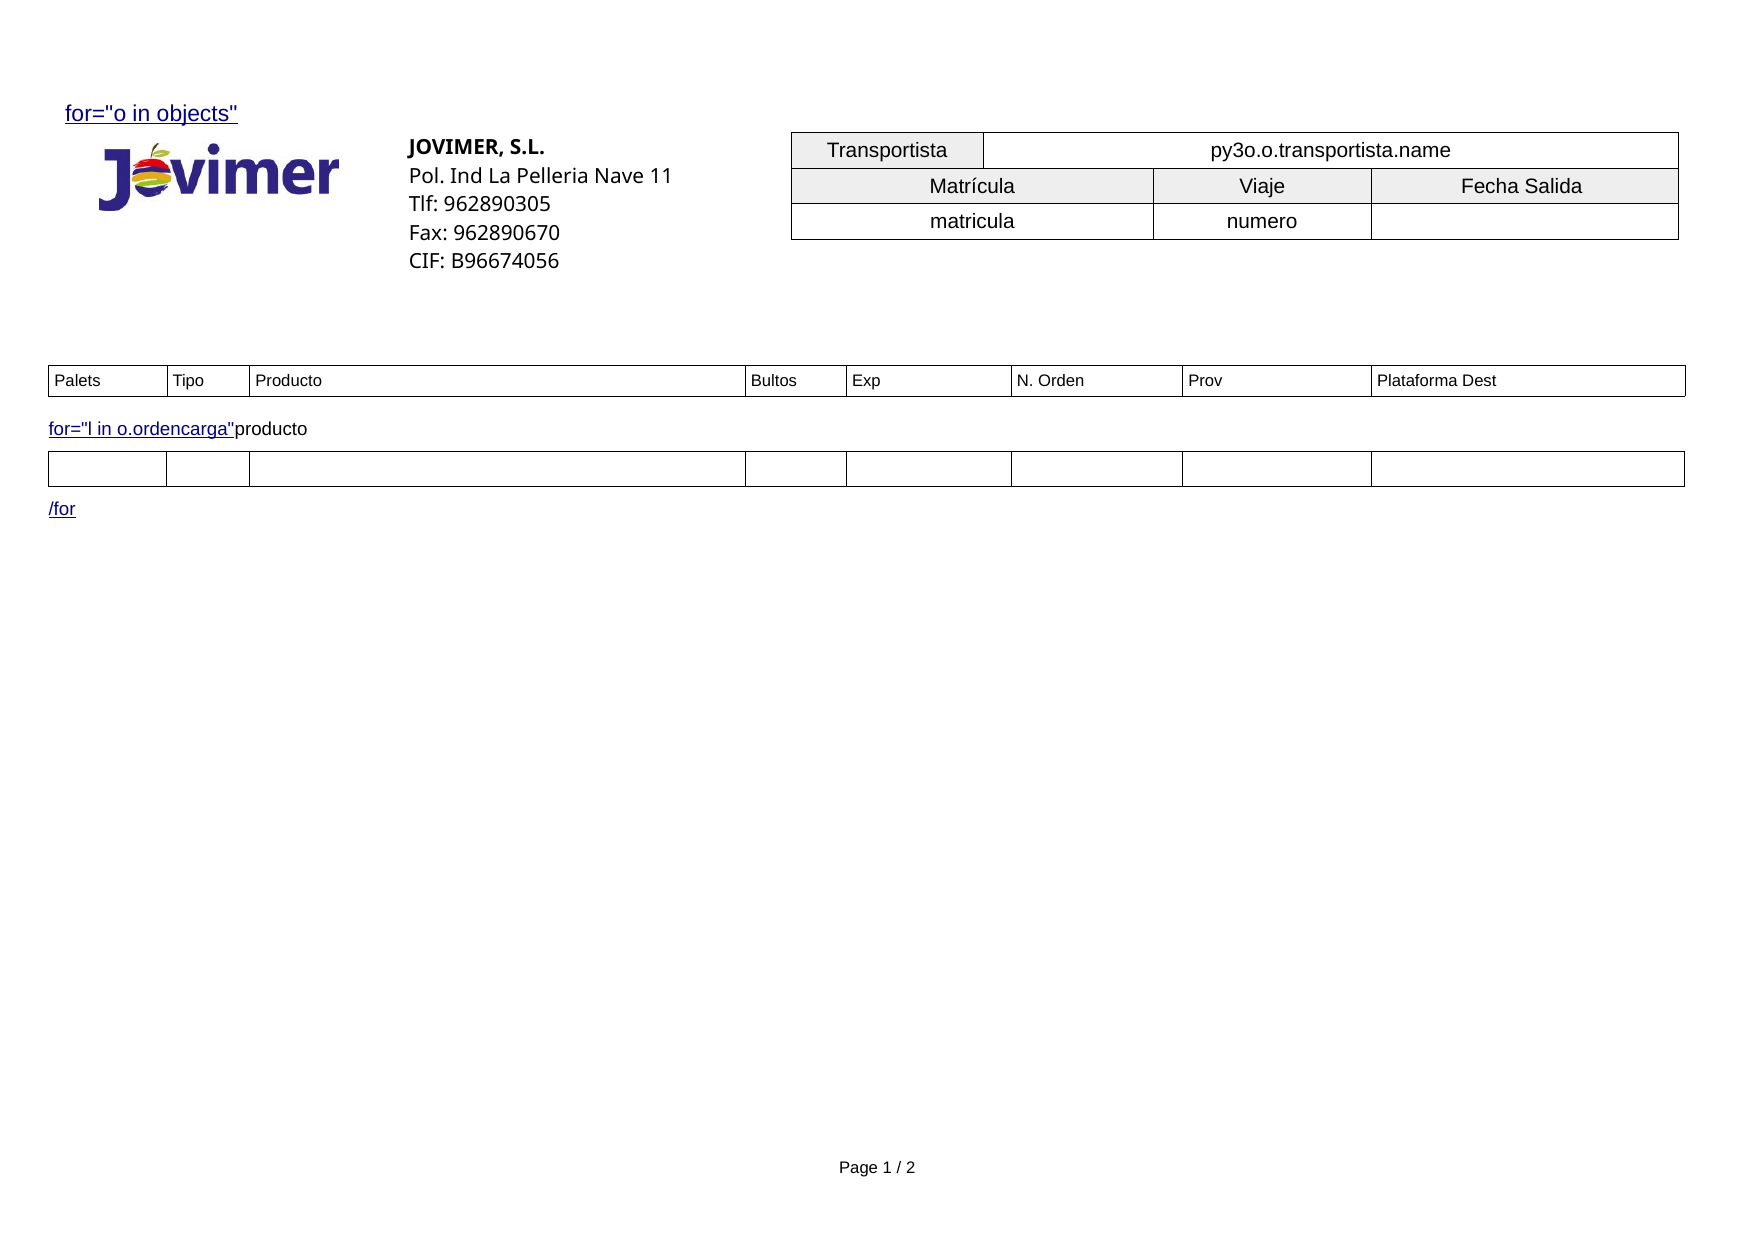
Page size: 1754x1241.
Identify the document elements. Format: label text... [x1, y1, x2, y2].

table_header Plataforma Dest [1372, 366, 1685, 396]
table_header Exp [847, 366, 1011, 396]
table_header [49, 452, 166, 486]
table_cell Viaje [1154, 169, 1371, 203]
table_header [250, 452, 745, 486]
table_header [60, 127, 403, 333]
table_cell matricula [792, 204, 1153, 239]
table_header Bultos [746, 366, 846, 396]
table_header [847, 452, 1011, 486]
table_cell numero [1154, 204, 1371, 239]
table_cell [1372, 204, 1678, 239]
table_header [745, 127, 1684, 333]
table_header [1372, 452, 1684, 486]
table_header Prov [1183, 366, 1371, 396]
table_header for="l in o.ordencarga"producto [43, 360, 1690, 445]
table_header Producto [250, 366, 745, 396]
table_header [1183, 452, 1371, 486]
table_cell Matrícula [792, 169, 1153, 203]
table_header Transportista [792, 133, 983, 168]
table_header N. Orden [1012, 366, 1182, 396]
table_header py3o.o.transportista.name [984, 133, 1678, 168]
text for="o in objects" [65, 100, 1689, 127]
table_header [1012, 452, 1182, 486]
table_header Palets [49, 366, 167, 396]
table_header [746, 452, 846, 486]
table_header Tipo [168, 366, 249, 396]
table_header JOVIMER, S.L. Pol. Ind La Pelleria Nave 11 Tlf: 962890305 Fax: 962890670 CIF: B96674056 [403, 127, 745, 333]
table_cell /for [43, 492, 1690, 525]
table_header [167, 452, 249, 486]
table_cell [43, 445, 1690, 492]
table_cell Fecha Salida [1372, 169, 1678, 203]
picture [99, 143, 339, 211]
